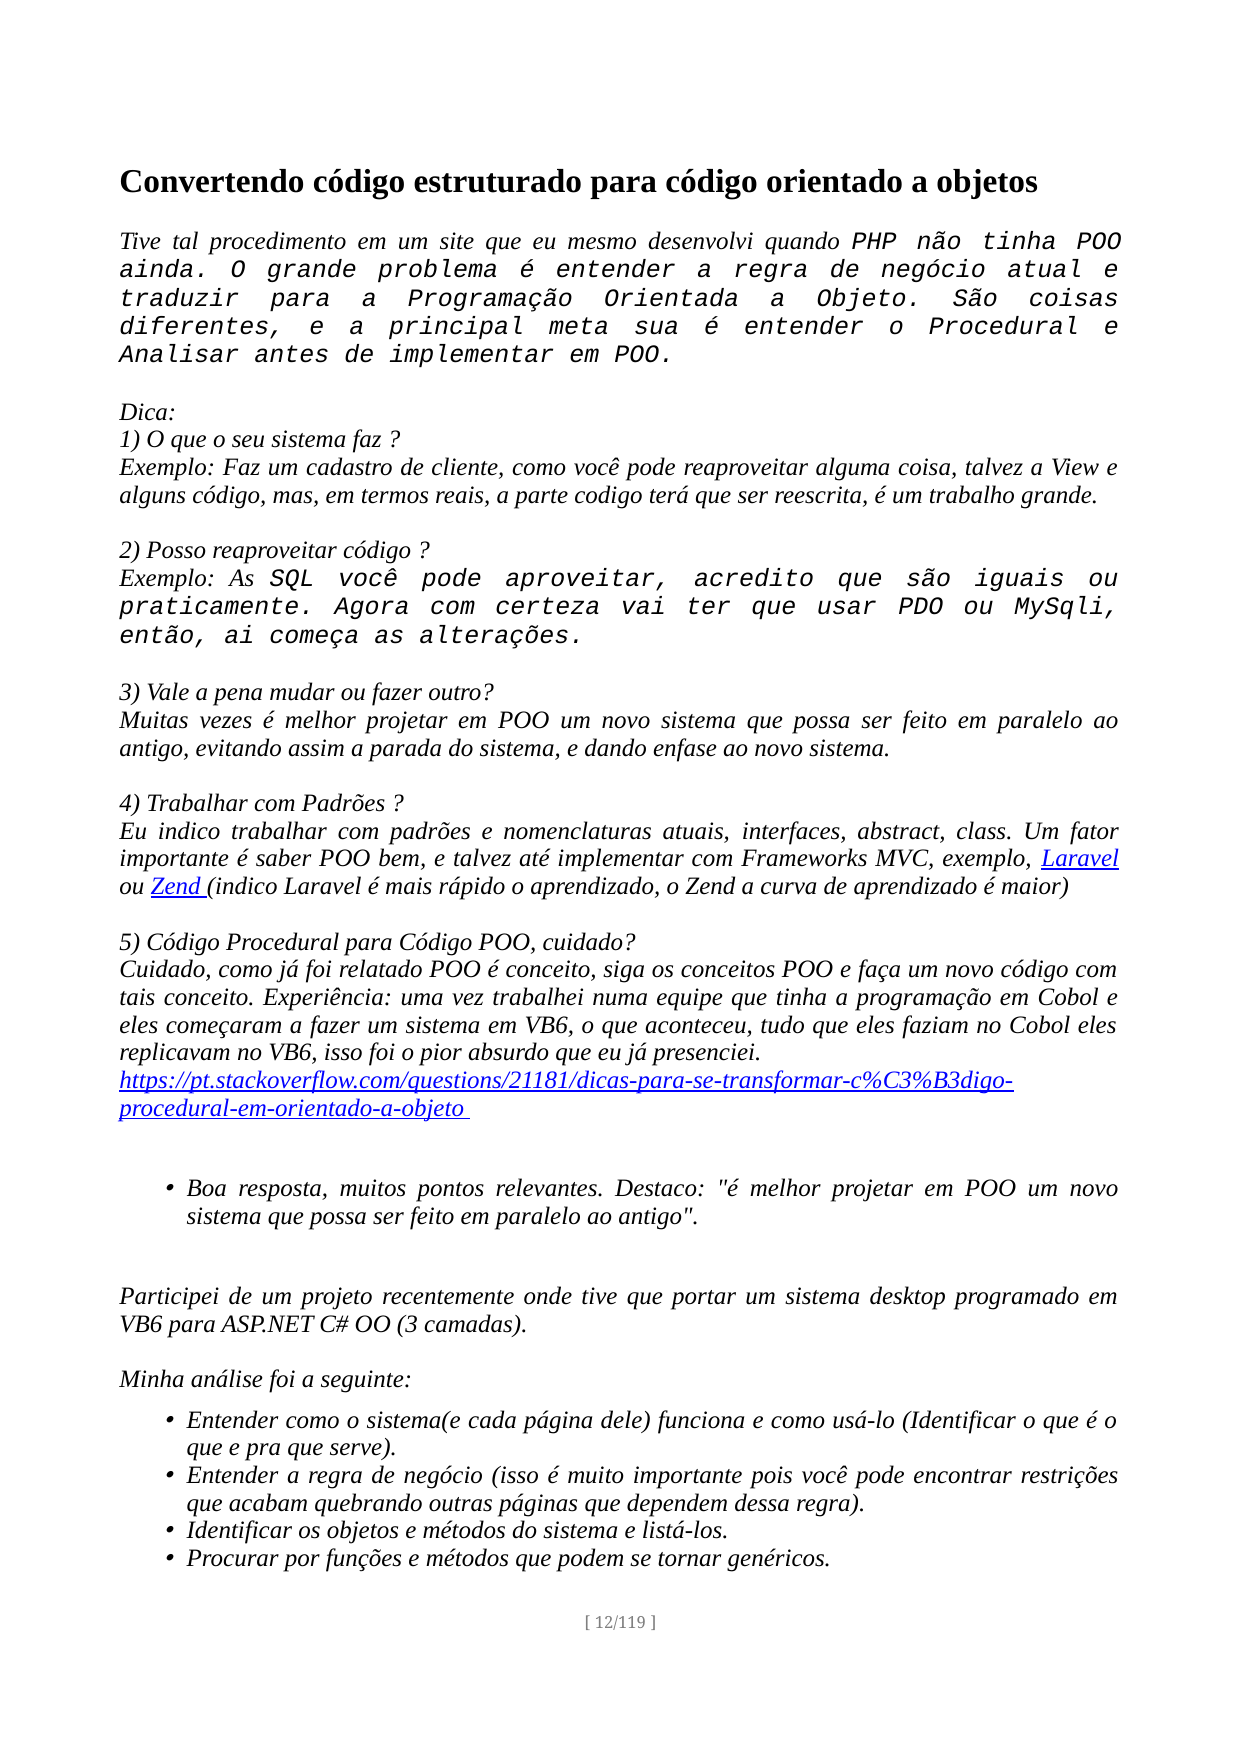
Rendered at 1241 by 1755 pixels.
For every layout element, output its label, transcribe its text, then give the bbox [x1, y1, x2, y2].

text Cuidado, como já foi relatado POO é conceito, siga os conceitos POO e faça um novo código com tais conceito. Experiência: uma vez trabalhei numa equipe que tinha a programação em Cobol e eles começaram a fazer um sistema em VB6, o que aconteceu, tudo que eles faziam no Cobol eles replicavam no VB6, isso foi o pior absurdo que eu já presenciei. [113, 955, 1128, 1066]
subtitle Convertendo código estruturado para código orientado a objetos [113, 156, 1128, 199]
text 2) Posso reaproveitar código ? [113, 536, 1128, 564]
text 3) Vale a pena mudar ou fazer outro? [113, 678, 1128, 706]
list Entender a regra de negócio (isso é muito importante pois você pode encontrar restrições que acabam quebrando outras páginas que dependem dessa regra). [157, 1461, 1128, 1517]
text Eu indico trabalhar com padrões e nomenclaturas atuais, interfaces, abstract, class. Um fator importante é saber POO bem, e talvez até implementar com Frameworks MVC, exemplo, Laravel ou Zend (indico Laravel é mais rápido o aprendizado, o Zend a curva de aprendizado é maior) [113, 817, 1128, 900]
text Muitas vezes é melhor projetar em POO um novo sistema que possa ser feito em paralelo ao antigo, evitando assim a parada do sistema, e dando enfase ao novo sistema. [113, 706, 1128, 761]
text Tive tal procedimento em um site que eu mesmo desenvolvi quando PHP não tinha POO ainda. O grande problema é entender a regra de negócio atual e traduzir para a Programação Orientada a Objeto. São coisas diferentes, e a principal meta sua é entender o Procedural e Analisar antes de implementar em POO. [113, 227, 1128, 370]
text Dica: [113, 398, 1128, 426]
list Entender como o sistema(e cada página dele) funciona e como usá-lo (Identificar o que é o que e pra que serve). [157, 1399, 1128, 1461]
list Procurar por funções e métodos que podem se tornar genéricos. [157, 1544, 1128, 1578]
text Exemplo: As SQL você pode aproveitar, acredito que são iguais ou praticamente. Agora com certeza vai ter que usar PDO ou MySqli, então, ai começa as alterações. [113, 564, 1128, 651]
text Exemplo: Faz um cadastro de cliente, como você pode reaproveitar alguma coisa, talvez a View e alguns código, mas, em termos reais, a parte codigo terá que ser reescrita, é um trabalho grande. [113, 453, 1128, 509]
text 1) O que o seu sistema faz ? [113, 426, 1128, 453]
text 5) Código Procedural para Código POO, cuidado? [113, 928, 1128, 955]
text 4) Trabalhar com Padrões ? [113, 789, 1128, 817]
text Participei de um projeto recentemente onde tive que portar um sistema desktop programado em VB6 para ASP.NET C# OO (3 camadas). [113, 1276, 1128, 1338]
list Boa resposta, muitos pontos relevantes. Destaco: "é melhor projetar em POO um novo sistema que possa ser feito em paralelo ao antigo". [157, 1168, 1128, 1236]
text https://pt.stackoverflow.com/questions/21181/dicas-para-se-transformar-c%C3%B3digo-procedural-em-orientado-a-objeto [113, 1066, 1128, 1128]
text Minha análise foi a seguinte: [113, 1366, 1128, 1399]
list Identificar os objetos e métodos do sistema e listá-los. [157, 1517, 1128, 1544]
